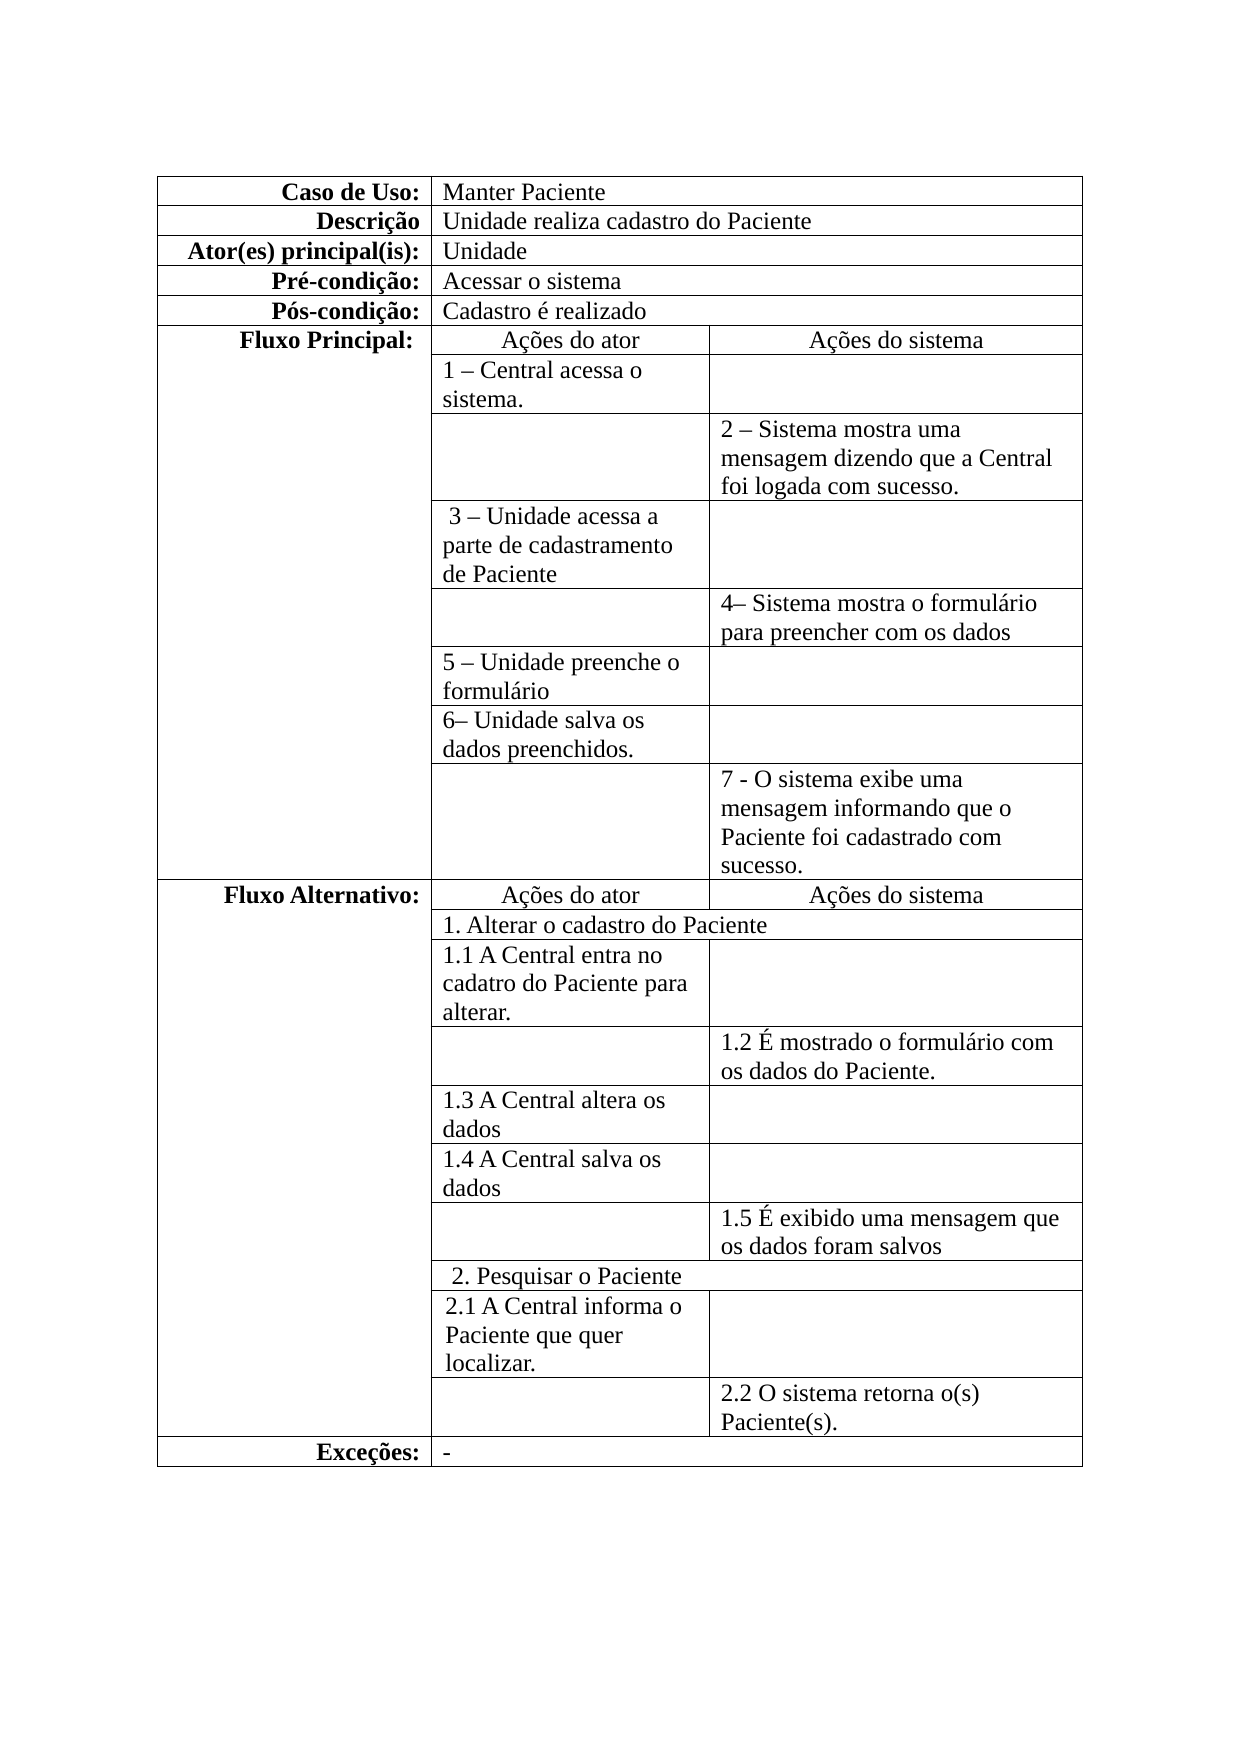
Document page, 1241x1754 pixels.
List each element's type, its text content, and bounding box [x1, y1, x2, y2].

table_cell Ator(es) principal(is): [158, 236, 431, 265]
table_cell 2 – Sistema mostra uma mensagem dizendo que a Central foi logada com sucesso. [710, 414, 1082, 500]
table_cell 1.2 É mostrado o formulário com os dados do Paciente. [710, 1027, 1082, 1084]
table_cell Ações do ator [432, 326, 709, 354]
table_cell Fluxo Alternativo: [158, 880, 431, 1436]
table_cell Fluxo Principal: [158, 326, 431, 879]
table_cell Pré-condição: [158, 266, 431, 295]
table_cell [432, 414, 709, 500]
table_cell [432, 589, 709, 646]
table_cell Ações do sistema [710, 880, 1082, 909]
table_cell 5 – Unidade preenche o formulário [432, 647, 709, 704]
table_cell [710, 1291, 1082, 1377]
table_cell Exceções: [158, 1437, 431, 1466]
table_cell [710, 1144, 1082, 1202]
table_cell 1 – Central acessa o sistema. [432, 355, 709, 413]
table_cell Cadastro é realizado [432, 296, 1082, 324]
table_cell Acessar o sistema [432, 266, 1082, 295]
table_cell [710, 355, 1082, 413]
table_cell - [432, 1437, 1082, 1466]
table_cell Unidade [432, 236, 1082, 265]
table_cell [710, 1086, 1082, 1143]
table_cell 2.1 A Central informa o Paciente que quer localizar. [432, 1291, 709, 1377]
table_cell 2.2 O sistema retorna o(s) Paciente(s). [710, 1378, 1082, 1436]
table_cell [710, 706, 1082, 763]
table_cell 3 – Unidade acessa a parte de cadastramento de Paciente [432, 501, 709, 587]
table_cell Pós-condição: [158, 296, 431, 324]
table_header Caso de Uso: [158, 177, 431, 205]
table_cell Ações do ator [432, 880, 709, 909]
table_cell 7 - O sistema exibe uma mensagem informando que o Paciente foi cadastrado com sucesso. [710, 764, 1082, 879]
table_cell [710, 647, 1082, 704]
table_cell 6– Unidade salva os dados preenchidos. [432, 706, 709, 763]
table_cell 2. Pesquisar o Paciente [432, 1261, 1082, 1290]
table_cell [432, 764, 709, 879]
table_cell Unidade realiza cadastro do Paciente [432, 206, 1082, 235]
table_cell 1. Alterar o cadastro do Paciente [432, 910, 1082, 939]
table_cell [432, 1203, 709, 1260]
table_cell 1.5 É exibido uma mensagem que os dados foram salvos [710, 1203, 1082, 1260]
table_cell 1.3 A Central altera os dados [432, 1086, 709, 1143]
table_cell Ações do sistema [710, 326, 1082, 354]
table_cell [710, 501, 1082, 587]
table_header Manter Paciente [432, 177, 1082, 205]
table_cell 4– Sistema mostra o formulário para preencher com os dados [710, 589, 1082, 646]
table_cell 1.1 A Central entra no cadatro do Paciente para alterar. [432, 940, 709, 1026]
table_cell Descrição [158, 206, 431, 235]
table_cell [432, 1027, 709, 1084]
table_cell [710, 940, 1082, 1026]
table_cell 1.4 A Central salva os dados [432, 1144, 709, 1202]
table_cell [432, 1378, 709, 1436]
